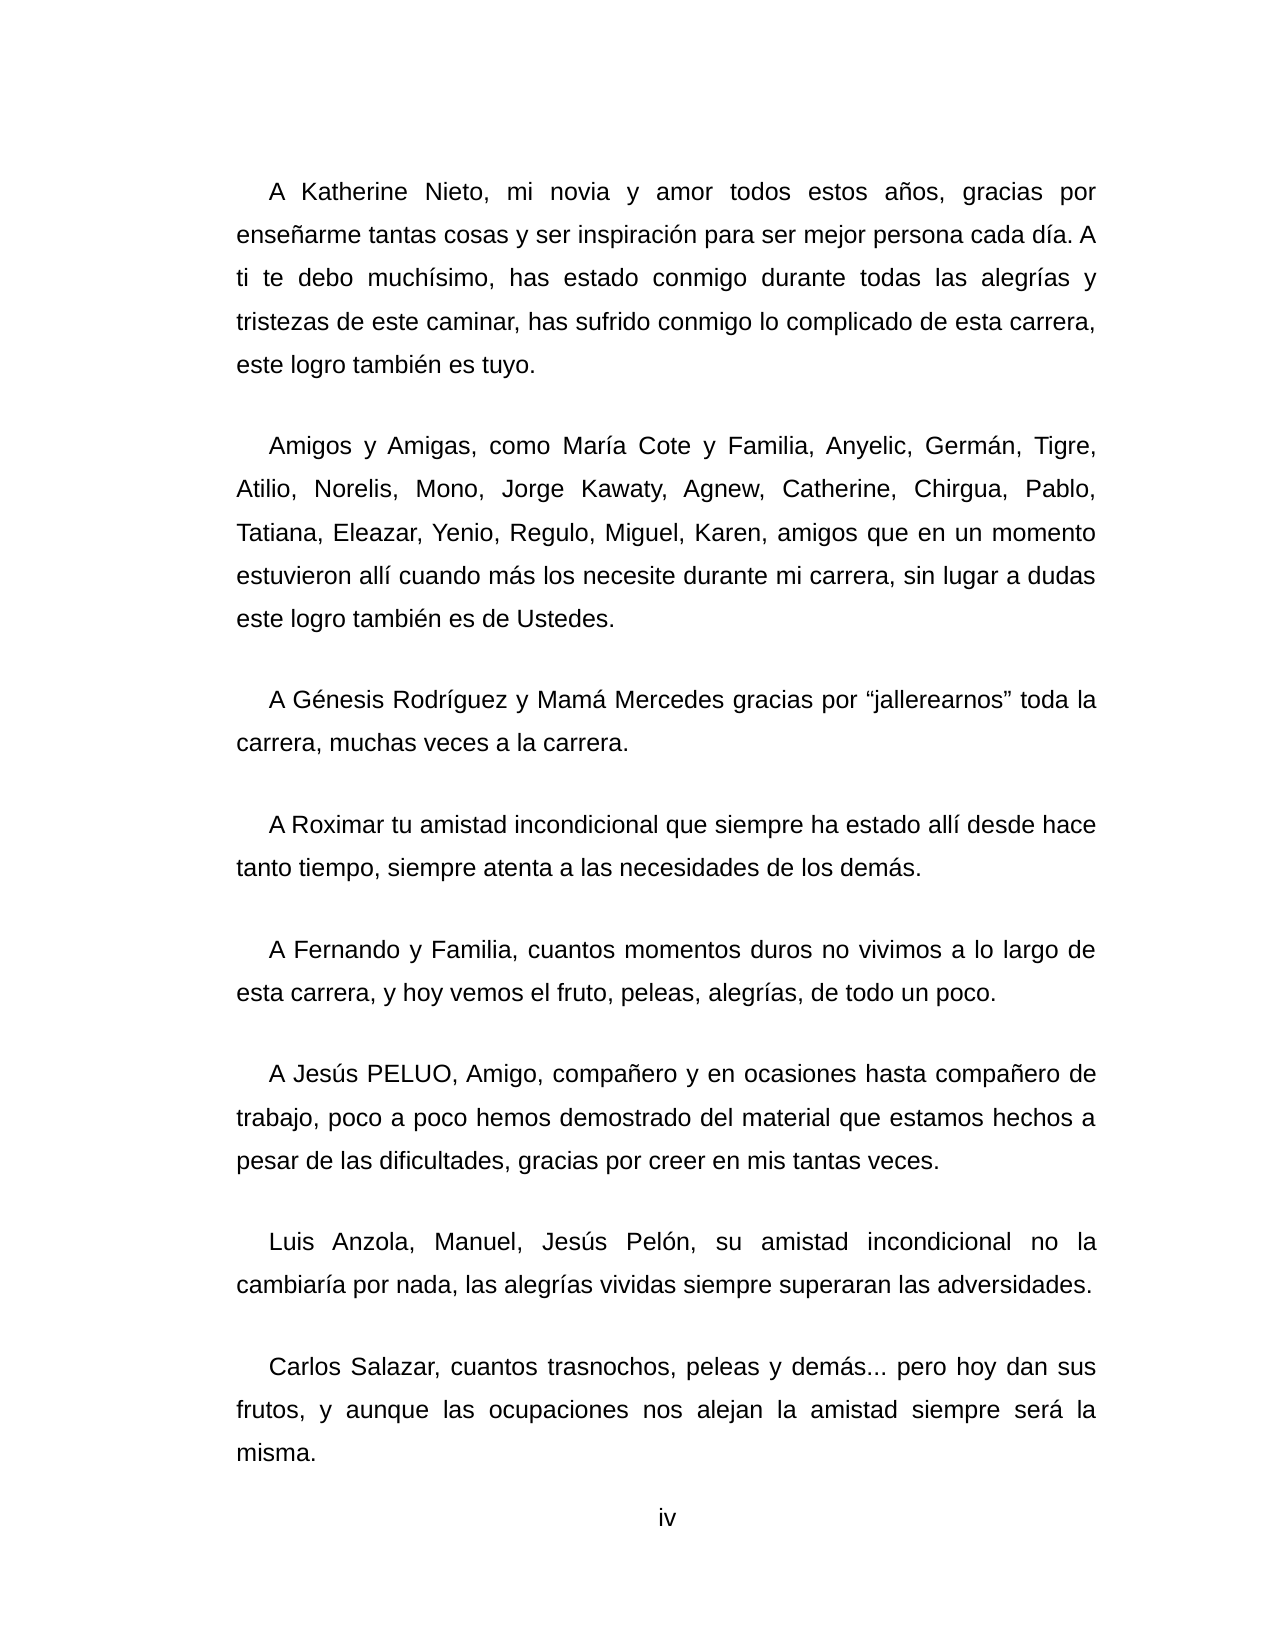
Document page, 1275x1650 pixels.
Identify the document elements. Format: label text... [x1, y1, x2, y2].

text Luis Anzola, Manuel, Jesús Pelón, su amistad incondicional no la cambiaría por nada, las alegrías vividas siempre superaran las adversidades. [236, 1227, 1098, 1299]
text Carlos Salazar, cuantos trasnochos, peleas y demás... pero hoy dan sus frutos, y aunque las ocupaciones nos alejan la amistad siempre será la misma. [236, 1352, 1098, 1467]
text Amigos y Amigas, como María Cote y Familia, Anyelic, Germán, Tigre, Atilio, Norelis, Mono, Jorge Kawaty, Agnew, Catherine, Chirgua, Pablo, Tatiana, Eleazar, Yenio, Regulo, Miguel, Karen, amigos que en un momento estuvieron allí cuando más los necesite durante mi carrera, sin lugar a dudas este logro también es de Ustedes. [236, 431, 1098, 632]
text A Katherine Nieto, mi novia y amor todos estos años, gracias por enseñarme tantas cosas y ser inspiración para ser mejor persona cada día. A ti te debo muchísimo, has estado conmigo durante todas las alegrías y tristezas de este caminar, has sufrido conmigo lo complicado de esta carrera, este logro también es tuyo. [236, 177, 1098, 378]
text A Génesis Rodríguez y Mamá Mercedes gracias por “jallerearnos” toda la carrera, muchas veces a la carrera. [236, 685, 1098, 757]
text A Roximar tu amistad incondicional que siempre ha estado allí desde hace tanto tiempo, siempre atenta a las necesidades de los demás. [236, 810, 1098, 882]
text A Fernando y Familia, cuantos momentos duros no vivimos a lo largo de esta carrera, y hoy vemos el fruto, peleas, alegrías, de todo un poco. [236, 935, 1098, 1007]
text A Jesús PELUO, Amigo, compañero y en ocasiones hasta compañero de trabajo, poco a poco hemos demostrado del material que estamos hechos a pesar de las dificultades, gracias por creer en mis tantas veces. [236, 1059, 1098, 1174]
